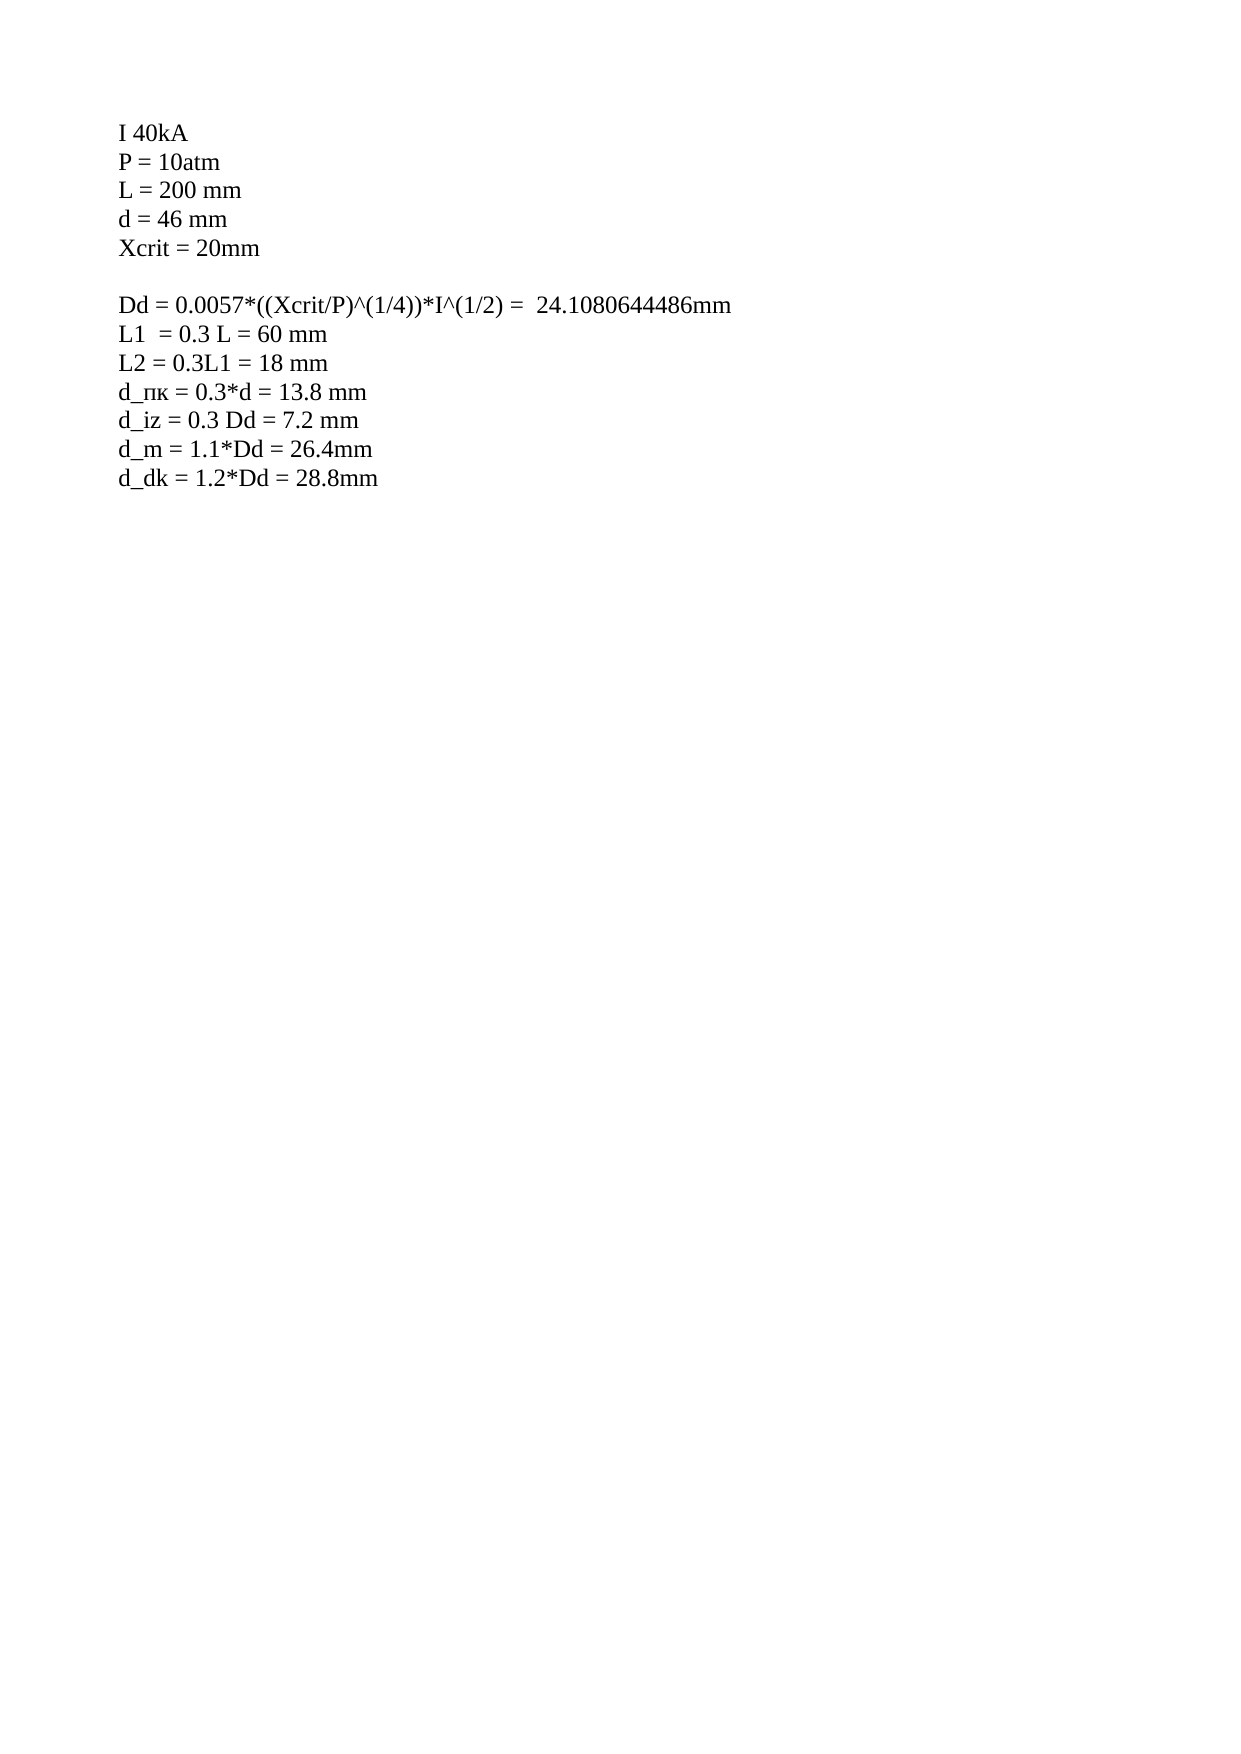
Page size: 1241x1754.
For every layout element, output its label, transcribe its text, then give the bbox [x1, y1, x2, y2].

text d_dk = 1.2*Dd = 28.8mm [118, 463, 1122, 492]
text I 40kA [118, 118, 1122, 147]
text Dd = 0.0057*((Xcrit/P)^(1/4))*I^(1/2) = 24.1080644486mm [118, 291, 1122, 319]
text d = 46 mm [118, 204, 1122, 233]
text d_iz = 0.3 Dd = 7.2 mm [118, 406, 1122, 434]
text L2 = 0.3L1 = 18 mm [118, 348, 1122, 377]
text Xcrit = 20mm [118, 233, 1122, 262]
text P = 10atm [118, 147, 1122, 176]
text L = 200 mm [118, 176, 1122, 204]
text d_m = 1.1*Dd = 26.4mm [118, 434, 1122, 463]
text d_пк = 0.3*d = 13.8 mm [118, 377, 1122, 406]
text L1 = 0.3 L = 60 mm [118, 319, 1122, 348]
